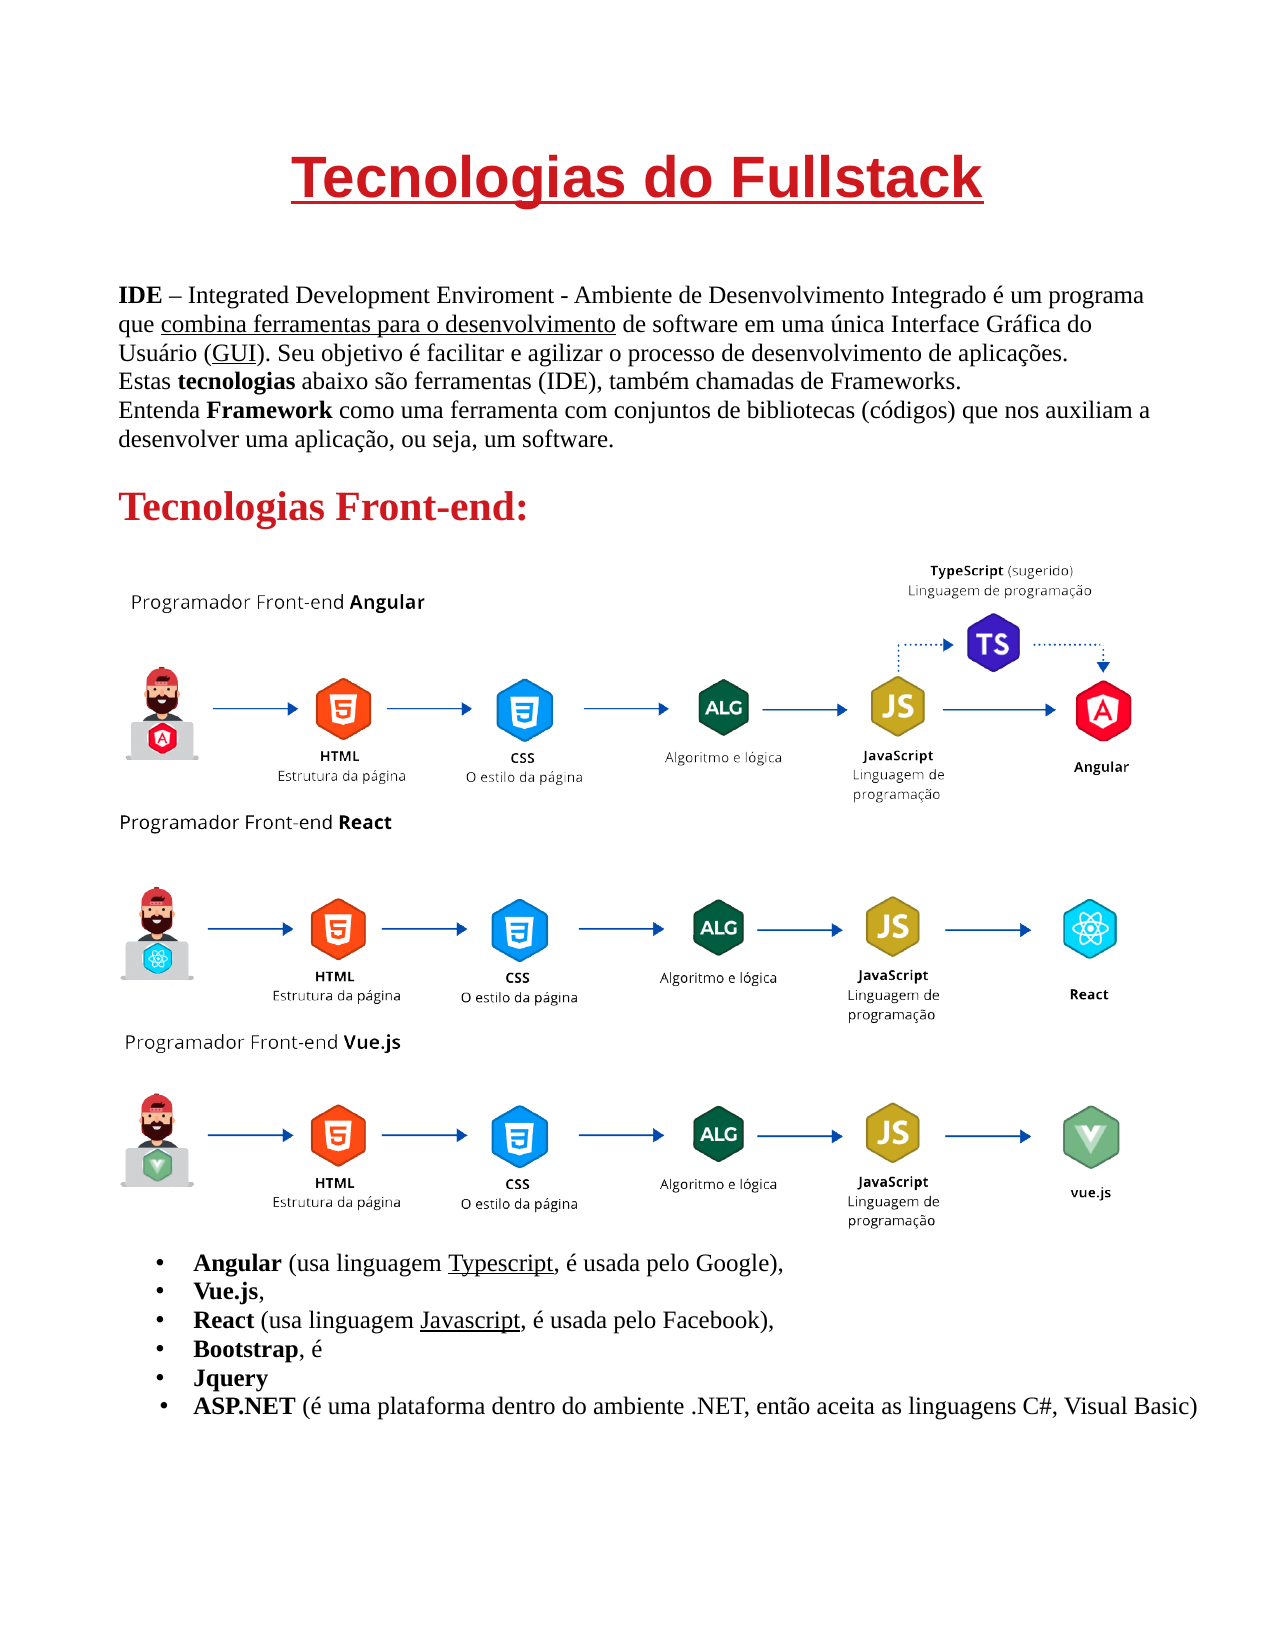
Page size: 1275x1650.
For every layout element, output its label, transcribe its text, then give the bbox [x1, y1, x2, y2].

list React (usa linguagem Javascript, é usada pelo Facebook), [156, 1305, 1157, 1334]
list ASP.NET (é uma plataforma dentro do ambiente .NET, então aceita as linguagens C#, Visual Basic) [159, 1391, 1216, 1420]
text Entenda Framework como uma ferramenta com conjuntos de bibliotecas (códigos) que nos auxiliam a desenvolver uma aplicação, ou seja, um software. [118, 395, 1157, 453]
picture [105, 562, 1145, 1248]
list Bootstrap, é [156, 1334, 1157, 1363]
list Vue.js, [156, 1276, 1157, 1305]
text IDE – Integrated Development Enviroment - Ambiente de Desenvolvimento Integrado é um programa que combina ferramentas para o desenvolvimento de software em uma única Interface Gráfica do Usuário (GUI). Seu objetivo é facilitar e agilizar o processo de desenvolvimento de aplicações. [118, 280, 1157, 366]
list Jquery [156, 1363, 1157, 1391]
text Estas tecnologias abaixo são ferramentas (IDE), também chamadas de Frameworks. [118, 366, 1157, 395]
list Angular (usa linguagem Typescript, é usada pelo Google), [156, 558, 1157, 1276]
title Tecnologias do Fullstack [118, 143, 1157, 210]
text Tecnologias Front-end: [118, 481, 1157, 529]
